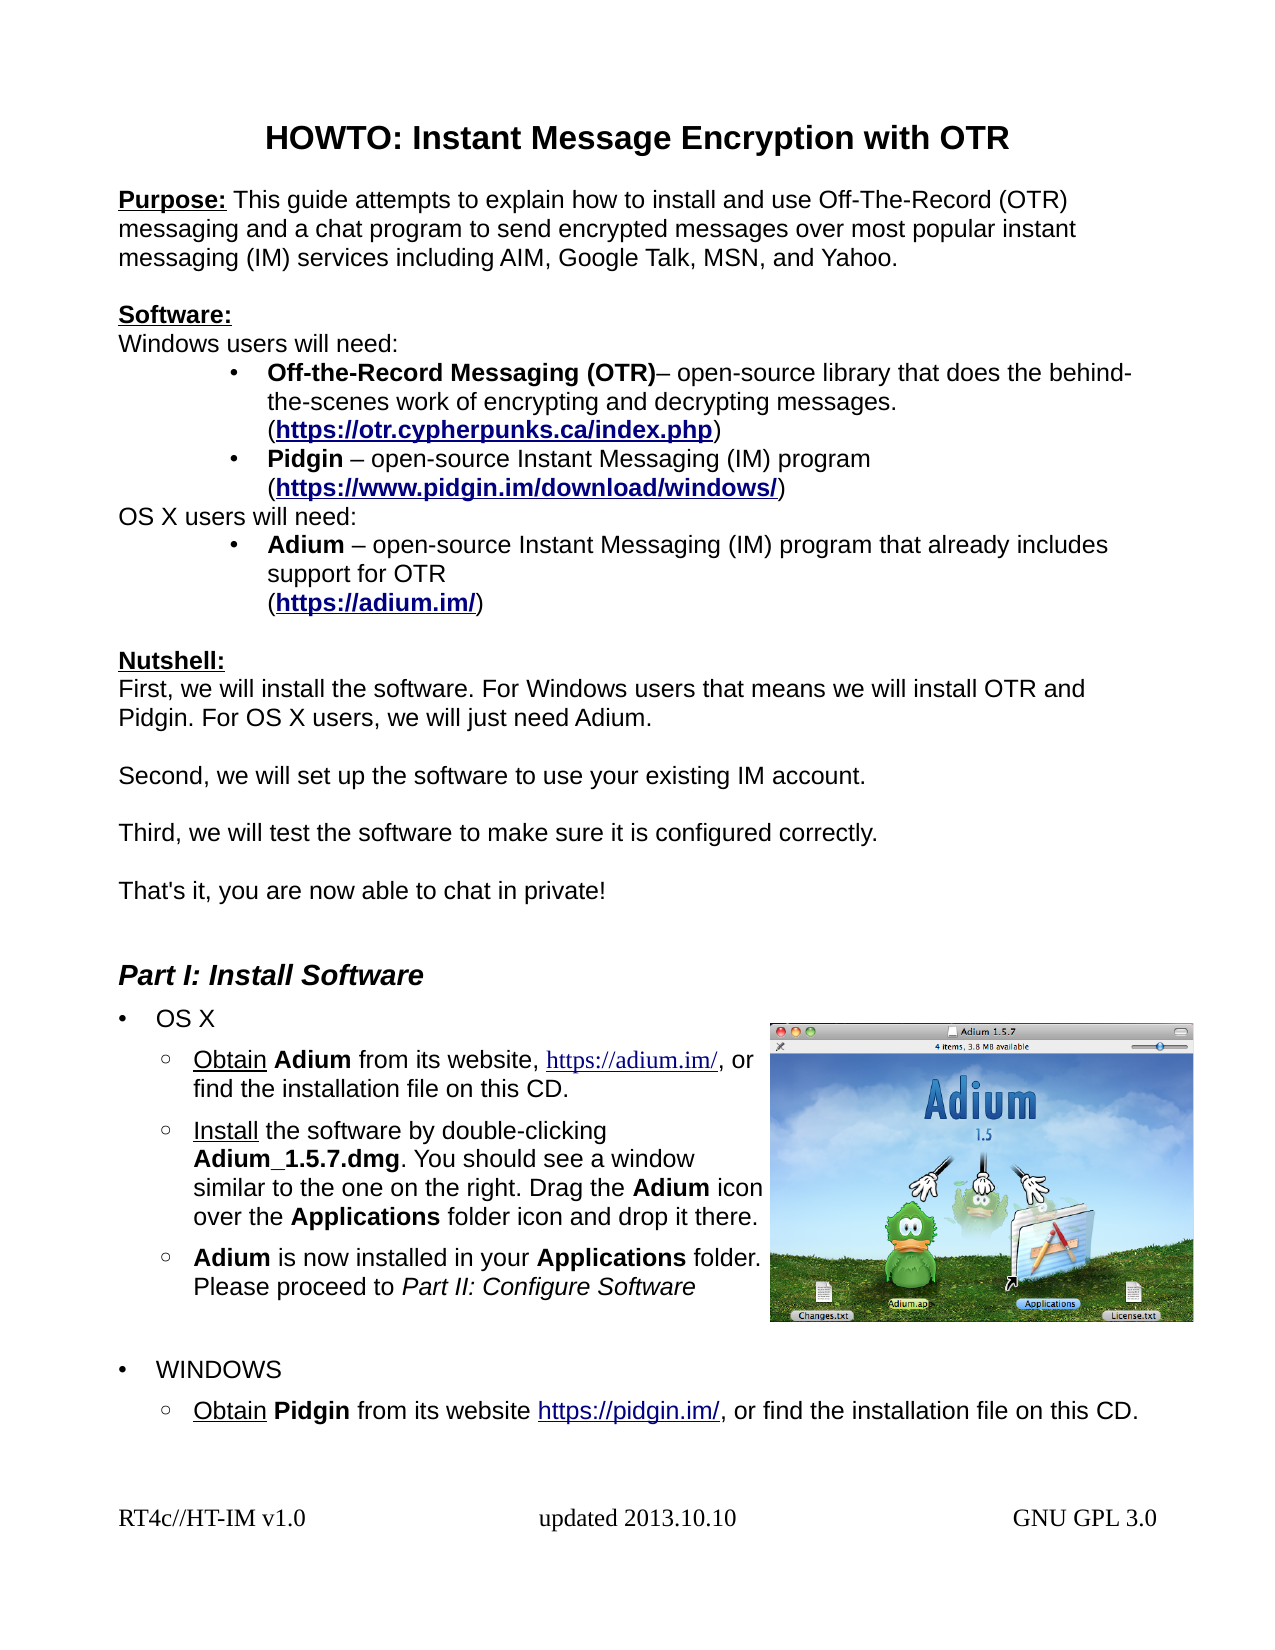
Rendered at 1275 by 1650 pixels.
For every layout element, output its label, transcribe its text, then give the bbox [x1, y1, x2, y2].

list Adium – open-source Instant Messaging (IM) program that already includes support for OTR [229, 531, 1157, 588]
list Obtain Pidgin from its website https://pidgin.im/, or find the installation file on this CD. [156, 1396, 1157, 1425]
text Windows users will need: [118, 329, 1157, 358]
text That's it, you are now able to chat in private! [118, 876, 1157, 904]
list Install the software by double-clicking Adium_1.5.7.dmg. You should see a window similar to the one on the right. Drag the Adium icon over the Applications folder icon and drop it there. [156, 1116, 770, 1231]
list (https://adium.im/) [229, 588, 1157, 617]
text Software: [118, 300, 1157, 329]
list OS X [118, 1004, 1157, 1033]
text OS X users will need: [118, 502, 1157, 531]
list Off-the-Record Messaging (OTR)– open-source library that does the behind-the-scenes work of encrypting and decrypting messages. (https://otr.cypherpunks.ca/index.php) [229, 358, 1157, 444]
text Second, we will set up the software to use your existing IM account. [118, 761, 1157, 789]
text Third, we will test the software to make sure it is configured correctly. [118, 818, 1157, 847]
list Adium is now installed in your Applications folder. Please proceed to Part II: Configure Software [156, 1243, 770, 1301]
text First, we will install the software. For Windows users that means we will install OTR and Pidgin. For OS X users, we will just need Adium. [118, 674, 1157, 732]
subtitle Part I: Install Software [118, 958, 1157, 992]
picture [770, 1023, 1194, 1322]
list Pidgin – open-source Instant Messaging (IM) program (https://www.pidgin.im/download/windows/) [229, 444, 1157, 502]
text Nutshell: [118, 646, 1157, 674]
text Purpose: This guide attempts to explain how to install and use Off-The-Record (OTR) messaging and a chat program to send encrypted messages over most popular instant messaging (IM) services including AIM, Google Talk, MSN, and Yahoo. [118, 185, 1157, 272]
text HOWTO: Instant Message Encryption with OTR [118, 118, 1157, 157]
list WINDOWS [118, 1354, 1157, 1383]
list Obtain Adium from its website, https://adium.im/, or find the installation file on this CD. [156, 1046, 770, 1103]
